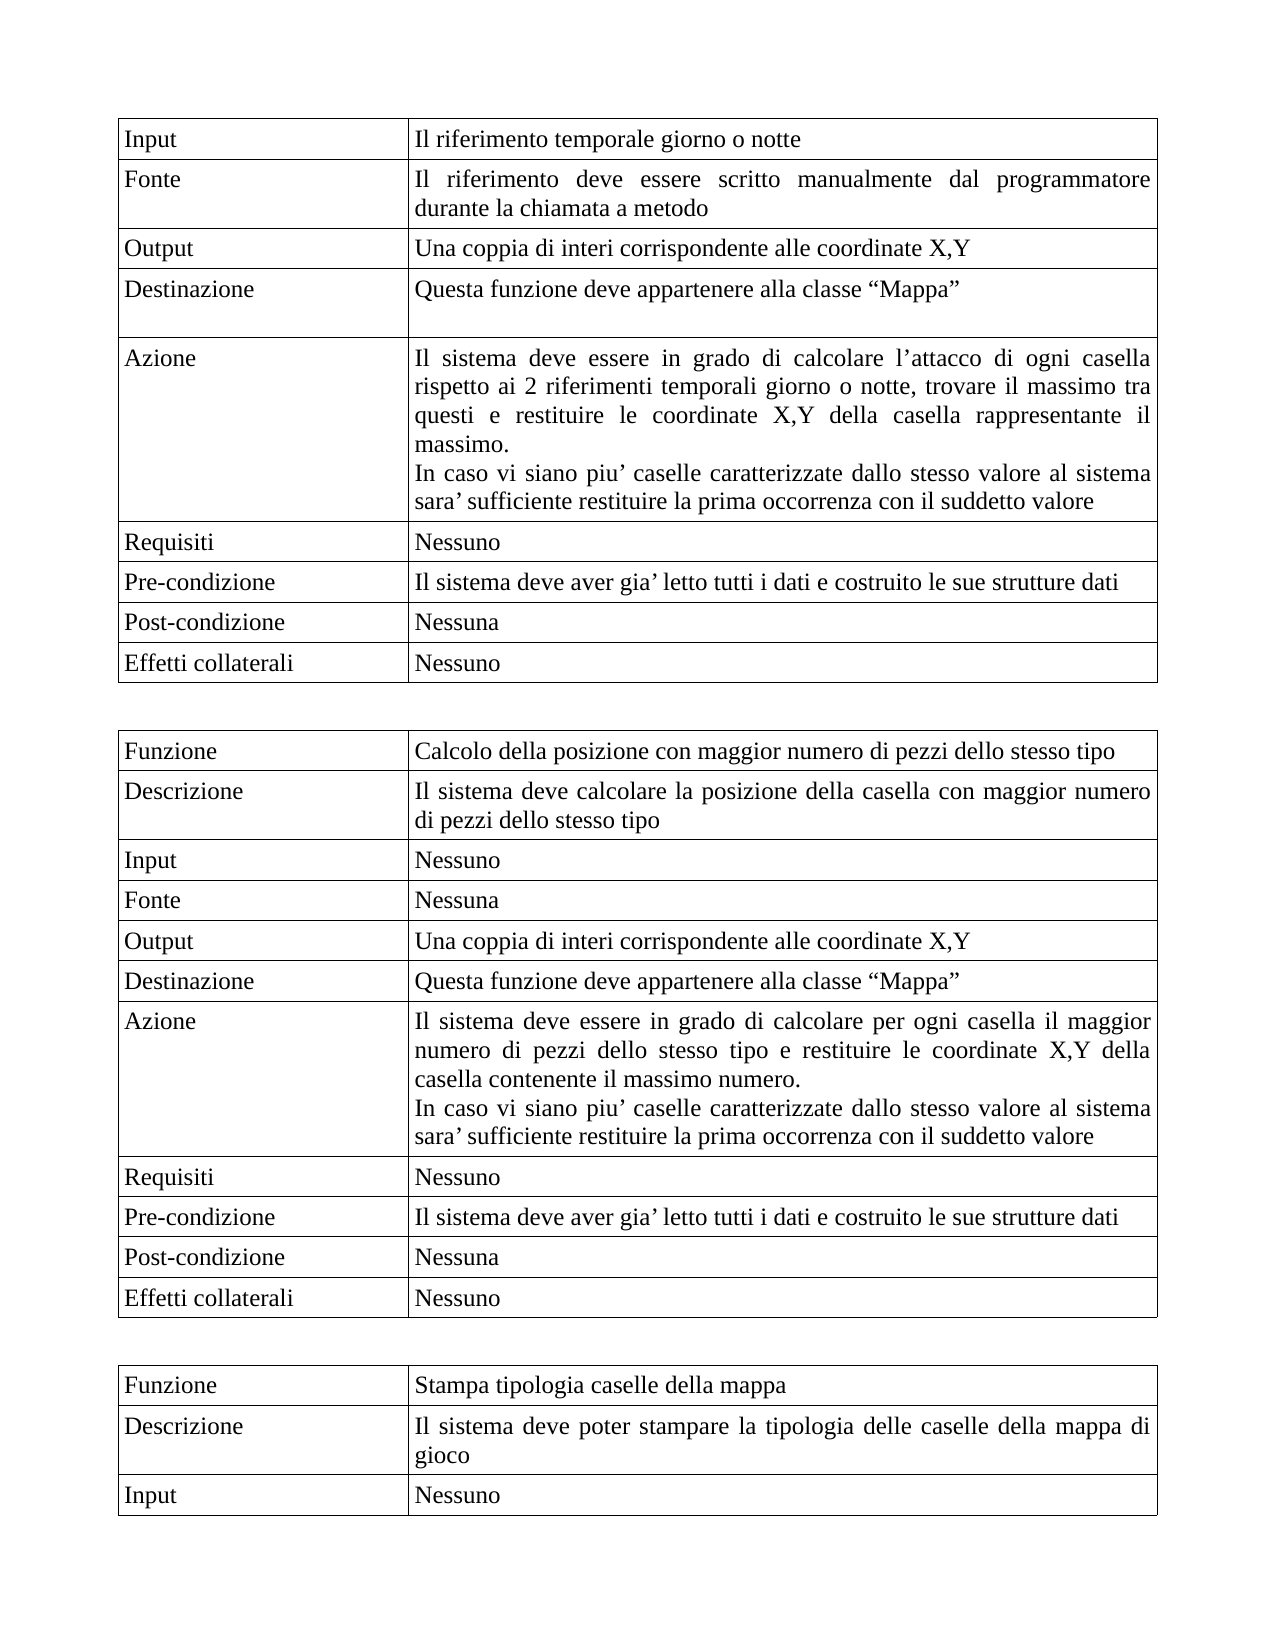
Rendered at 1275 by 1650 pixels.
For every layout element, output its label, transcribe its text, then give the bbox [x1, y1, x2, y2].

table_cell Input [119, 1475, 408, 1514]
table_cell Nessuno [409, 1475, 1157, 1514]
table_cell Il sistema deve poter stampare la tipologia delle caselle della mappa di gioco [409, 1406, 1157, 1474]
table_cell Nessuna [409, 603, 1157, 642]
table_cell Fonte [119, 881, 408, 920]
table_header Stampa tipologia caselle della mappa [409, 1366, 1157, 1405]
table_cell Una coppia di interi corrispondente alle coordinate X,Y [409, 921, 1157, 960]
table_cell Il sistema deve essere in grado di calcolare l’attacco di ogni casella rispetto ai 2 riferimenti temporali giorno o notte, trovare il massimo tra questi e restituire le coordinate X,Y della casella rappresentante il massimo. In caso vi siano piu’ caselle caratterizzate dallo stesso valore al sistema sara’ sufficiente restituire la prima occorrenza con il suddetto valore [409, 338, 1157, 521]
table_cell Destinazione [119, 961, 408, 1001]
table_cell Destinazione [119, 269, 408, 337]
table_cell Nessuno [409, 1157, 1157, 1196]
table_cell Pre-condizione [119, 1197, 408, 1236]
table_cell Una coppia di interi corrispondente alle coordinate X,Y [409, 229, 1157, 268]
table_cell Questa funzione deve appartenere alla classe “Mappa” [409, 269, 1157, 337]
table_cell Pre-condizione [119, 562, 408, 602]
table_cell Il sistema deve essere in grado di calcolare per ogni casella il maggior numero di pezzi dello stesso tipo e restituire le coordinate X,Y della casella contenente il massimo numero. In caso vi siano piu’ caselle caratterizzate dallo stesso valore al sistema sara’ sufficiente restituire la prima occorrenza con il suddetto valore [409, 1002, 1157, 1156]
table_header Funzione [119, 731, 408, 770]
table_cell Descrizione [119, 1406, 408, 1474]
table_cell Nessuna [409, 881, 1157, 920]
table_cell Il riferimento deve essere scritto manualmente dal programmatore durante la chiamata a metodo [409, 160, 1157, 227]
table_cell Nessuna [409, 1237, 1157, 1277]
table_cell Il sistema deve calcolare la posizione della casella con maggior numero di pezzi dello stesso tipo [409, 771, 1157, 839]
table_cell Requisiti [119, 1157, 408, 1196]
table_cell Post-condizione [119, 1237, 408, 1277]
table_header Calcolo della posizione con maggior numero di pezzi dello stesso tipo [409, 731, 1157, 770]
table_cell Il sistema deve aver gia’ letto tutti i dati e costruito le sue strutture dati [409, 1197, 1157, 1236]
table_cell Requisiti [119, 522, 408, 561]
table_cell Il riferimento temporale giorno o notte [409, 119, 1157, 158]
table_cell Input [119, 119, 408, 158]
table_cell Questa funzione deve appartenere alla classe “Mappa” [409, 961, 1157, 1001]
table_cell Input [119, 840, 408, 879]
table_cell Descrizione [119, 771, 408, 839]
table_cell Fonte [119, 160, 408, 227]
table_cell Output [119, 921, 408, 960]
table_cell Output [119, 229, 408, 268]
table_cell Nessuno [409, 1278, 1157, 1317]
table_cell Post-condizione [119, 603, 408, 642]
table_cell Il sistema deve aver gia’ letto tutti i dati e costruito le sue strutture dati [409, 562, 1157, 602]
table_cell Effetti collaterali [119, 1278, 408, 1317]
table_cell Nessuno [409, 840, 1157, 879]
table_cell Nessuno [409, 643, 1157, 682]
table_cell Azione [119, 338, 408, 521]
table_header Funzione [119, 1366, 408, 1405]
table_cell Nessuno [409, 522, 1157, 561]
table_cell Azione [119, 1002, 408, 1156]
table_cell Effetti collaterali [119, 643, 408, 682]
